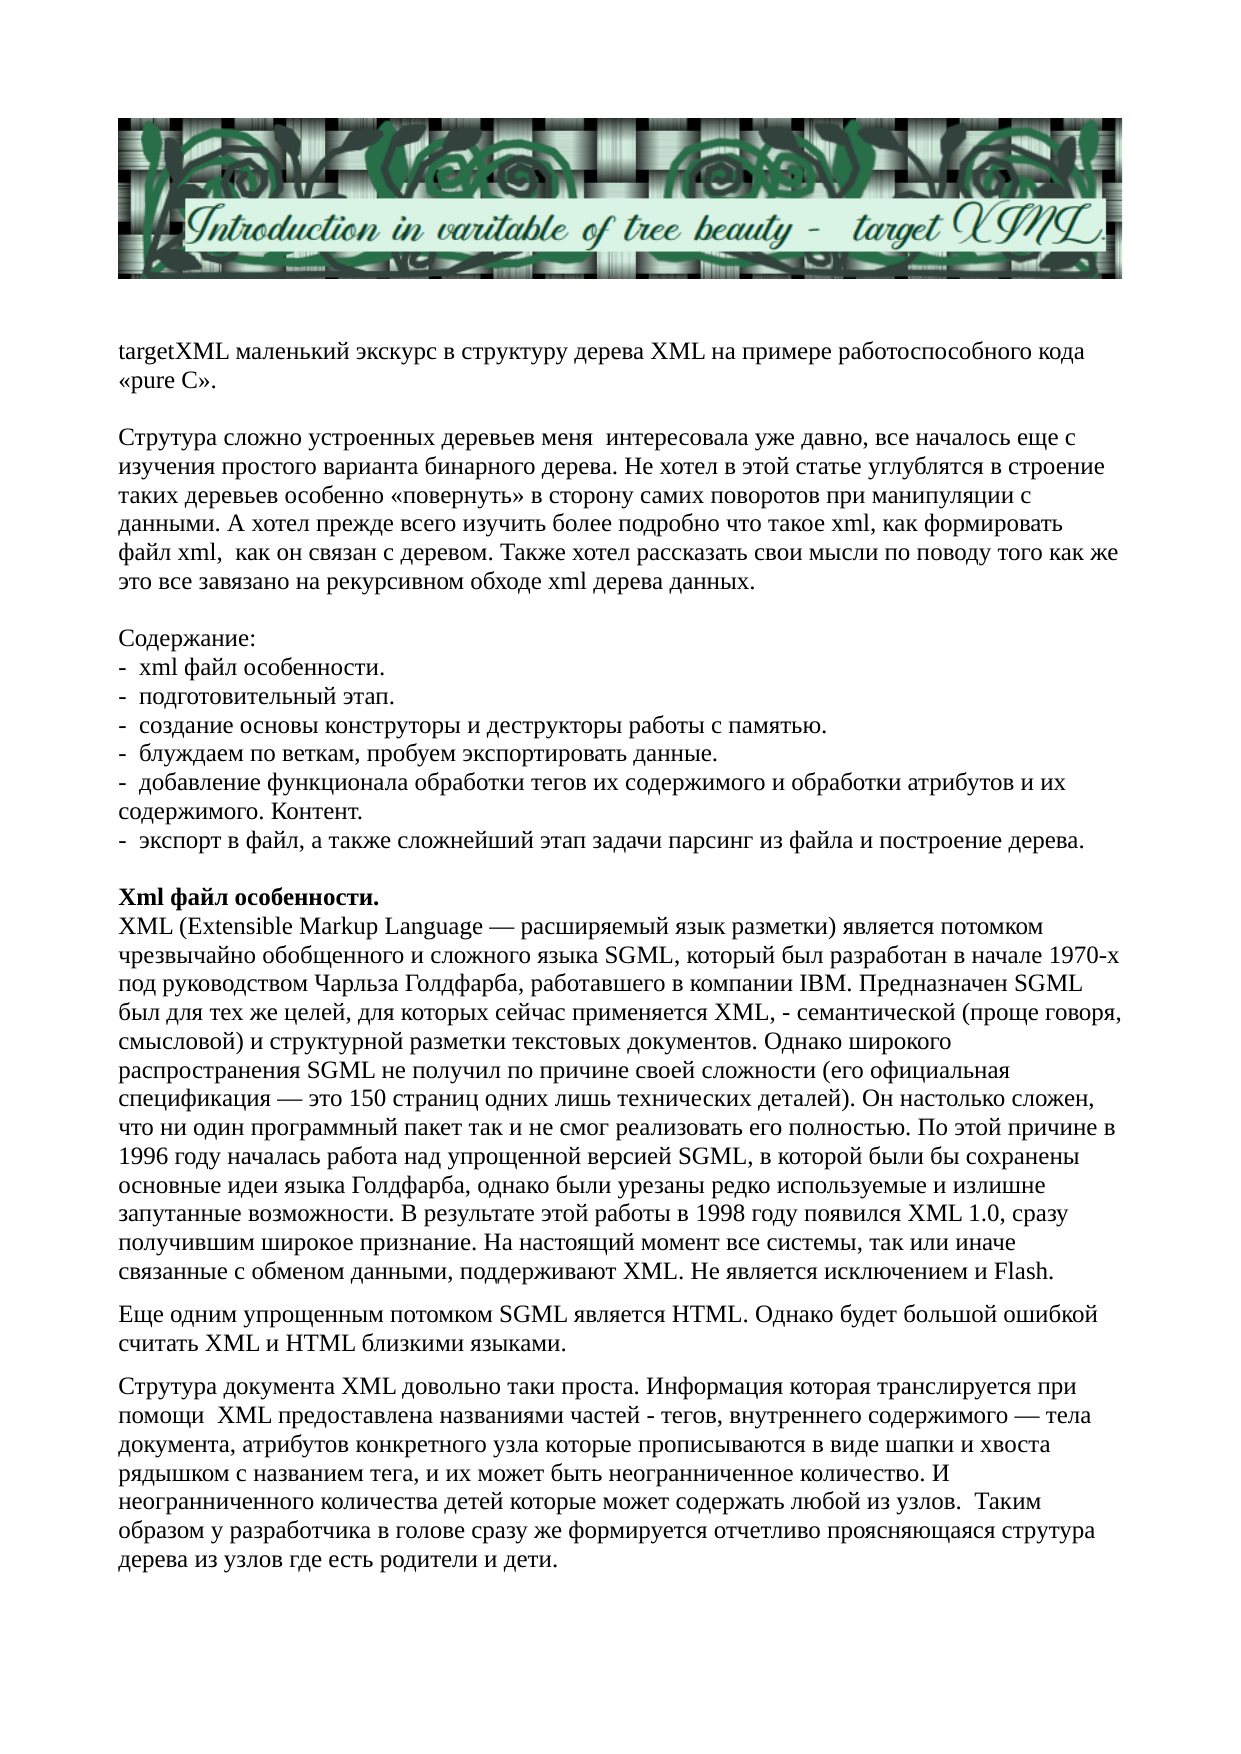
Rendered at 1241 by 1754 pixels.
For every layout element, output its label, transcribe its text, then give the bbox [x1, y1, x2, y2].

text Содержание: [118, 623, 1122, 652]
text Струтура документа XML довольно таки проста. Информация которая транслируется при помощи XML предоставлена названиями частей - тегов, внутреннего содержимого — тела документа, атрибутов конкретного узла которые прописываются в виде шапки и хвоста рядышком с названием тега, и их может быть неогранниченное количество. И неогранниченного количества детей которые может содержать любой из узлов. Таким образом у разработчика в голове сразу же формируется отчетливо проясняющаяся струтура дерева из узлов где есть родители и дети. [118, 1371, 1122, 1573]
picture [118, 118, 1123, 279]
text - блуждаем по веткам, пробуем экспортировать данные. [118, 738, 1122, 767]
text - добавление функционала обработки тегов их содержимого и обработки атрибутов и их содержимого. Контент. [118, 767, 1122, 825]
text Xml файл особенности. [118, 882, 1122, 911]
text - создание основы конструторы и деструкторы работы с памятью. [118, 710, 1122, 738]
text - подготовительный этап. [118, 681, 1122, 710]
text - экспорт в файл, а также сложнейший этап задачи парсинг из файла и построение дерева. [118, 825, 1122, 853]
text targetXML маленький экскурс в структуру дерева XML на примере работоспособного кода «pure C». [118, 336, 1122, 393]
text XML (Extensible Markup Language — расширяемый язык разметки) является потомком чрезвычайно обобщенного и сложного языка SGML, который был разработан в начале 1970-х под руководством Чарльза Голдфарба, работавшего в компании IBM. Предназначен SGML был для тех же целей, для которых сейчас применяется XML, - семантической (проще говоря, смысловой) и структурной разметки текстовых документов. Однако широкого распространения SGML не получил по причине своей сложности (его официальная спецификация — это 150 страниц одних лишь технических деталей). Он настолько сложен, что ни один программный пакет так и не смог реализовать его полностью. По этой причине в 1996 году началась работа над упрощенной версией SGML, в которой были бы сохранены основные идеи языка Голдфарба, однако были урезаны редко используемые и излишне запутанные возможности. В результате этой работы в 1998 году появился XML 1.0, сразу получившим широкое признание. На настоящий момент все системы, так или иначе связанные с обменом данными, поддерживают XML. Не является исключением и Flash. [118, 911, 1122, 1285]
text Еще одним упрощенным потомком SGML является HTML. Однако будет большой ошибкой считать XML и HTML близкими языками. [118, 1299, 1122, 1357]
text Струтура сложно устроенных деревьев меня интересовала уже давно, все началось еще с изучения простого варианта бинарного дерева. Не хотел в этой статье углублятся в строение таких деревьев особенно «повернуть» в сторону самих поворотов при манипуляции с данными. А хотел прежде всего изучить более подробно что такое xml, как формировать файл xml, как он связан с деревом. Также хотел рассказать свои мысли по поводу того как же это все завязано на рекурсивном обходе xml дерева данных. [118, 422, 1122, 595]
text - xml файл особенности. [118, 652, 1122, 681]
